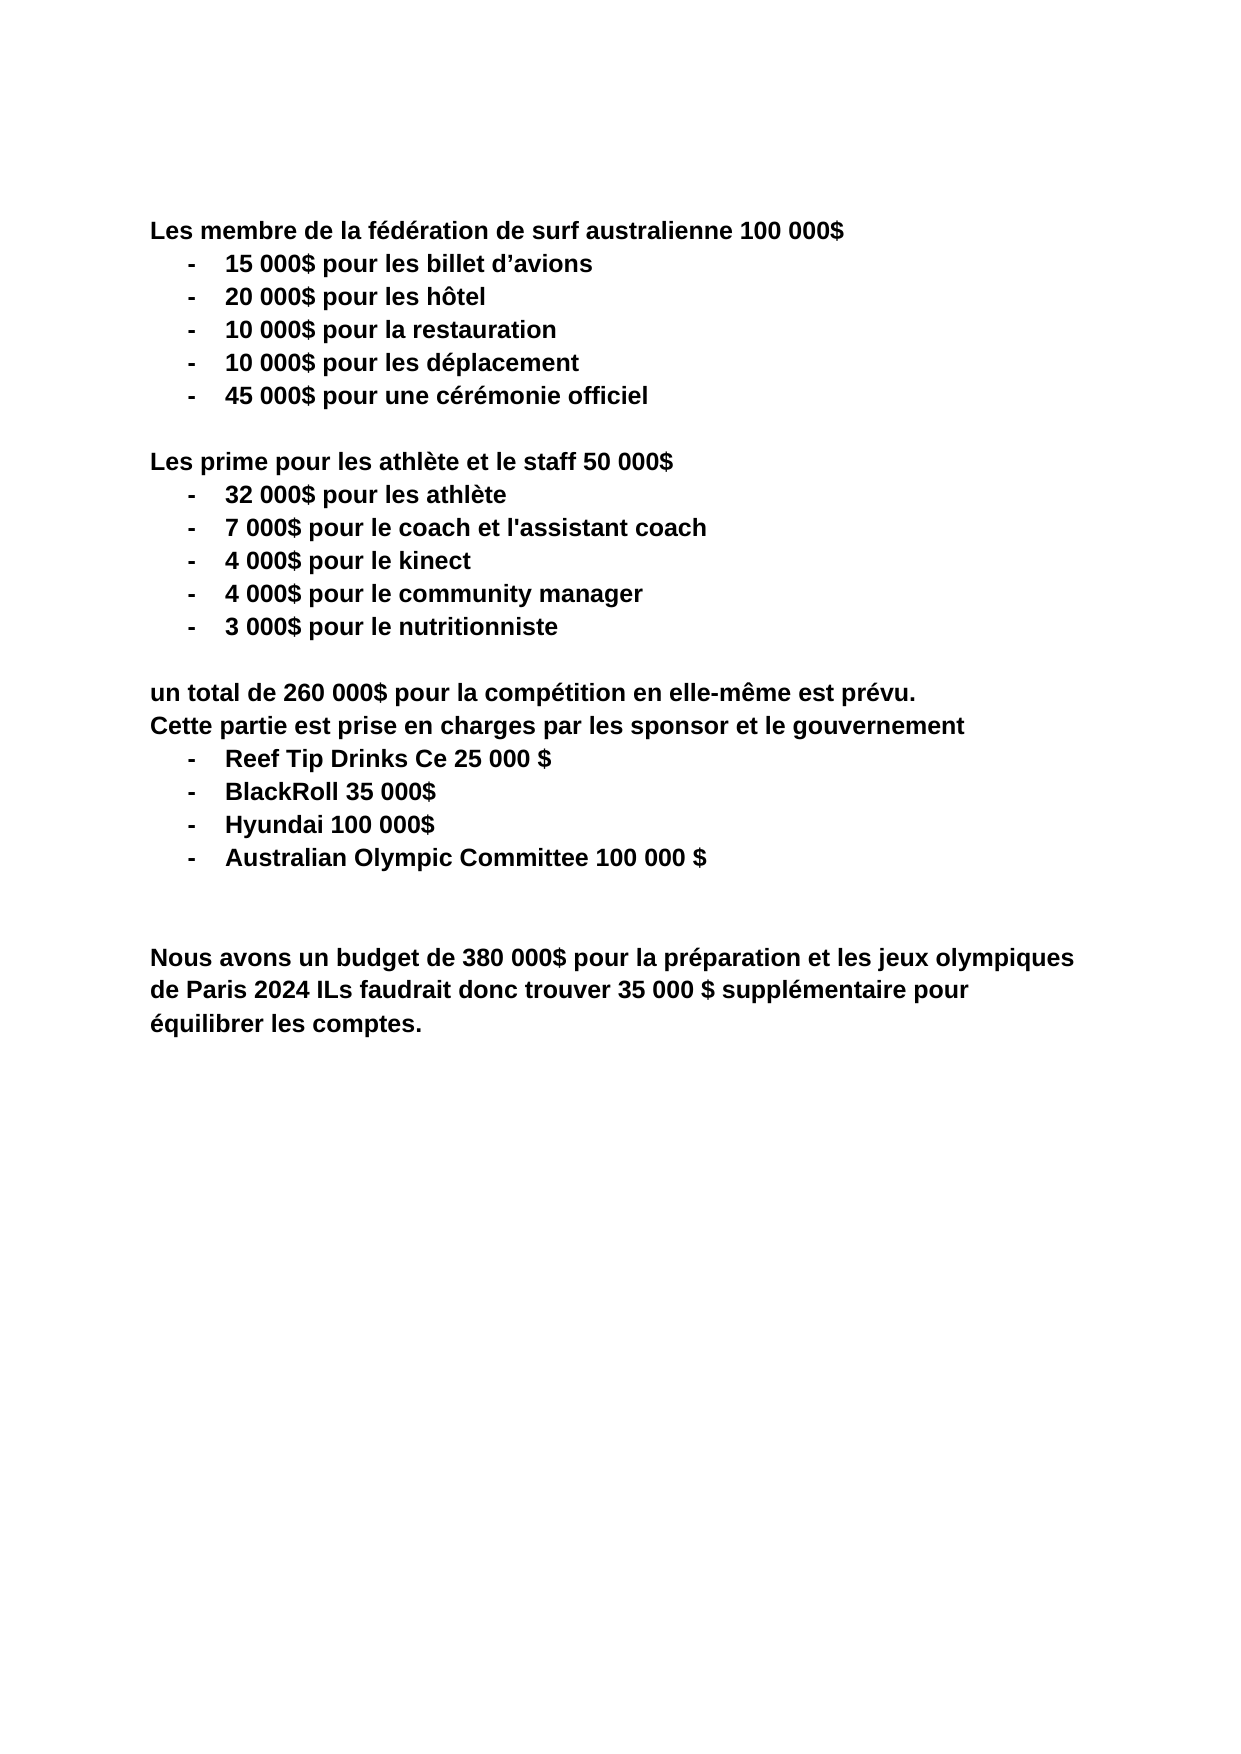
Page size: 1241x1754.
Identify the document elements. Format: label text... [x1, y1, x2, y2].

text Nous avons un budget de 380 000$ pour la préparation et les jeux olympiques de Paris 2024 ILs faudrait donc trouver 35 000 $ supplémentaire pour équilibrer les comptes. [150, 942, 1090, 1037]
text un total de 260 000$ pour la compétition en elle-même est prévu. [150, 678, 1090, 707]
list Hyundai 100 000$ [187, 810, 1090, 839]
list 20 000$ pour les hôtel [187, 282, 1090, 311]
list BlackRoll 35 000$ [187, 777, 1090, 806]
list 4 000$ pour le community manager [187, 579, 1090, 608]
list 32 000$ pour les athlète [187, 480, 1090, 509]
list 15 000$ pour les billet d’avions [187, 249, 1090, 278]
list 10 000$ pour la restauration [187, 315, 1090, 344]
list 4 000$ pour le kinect [187, 546, 1090, 575]
list Australian Olympic Committee 100 000 $ [187, 843, 1090, 872]
text Les prime pour les athlète et le staff 50 000$ [150, 447, 1090, 476]
list 45 000$ pour une cérémonie officiel [187, 381, 1090, 410]
text Les membre de la fédération de surf australienne 100 000$ [150, 216, 1090, 245]
list 3 000$ pour le nutritionniste [187, 612, 1090, 641]
text Cette partie est prise en charges par les sponsor et le gouvernement [150, 711, 1090, 740]
list 7 000$ pour le coach et l'assistant coach [187, 513, 1090, 542]
list 10 000$ pour les déplacement [187, 348, 1090, 377]
list Reef Tip Drinks Ce 25 000 $ [187, 744, 1090, 773]
